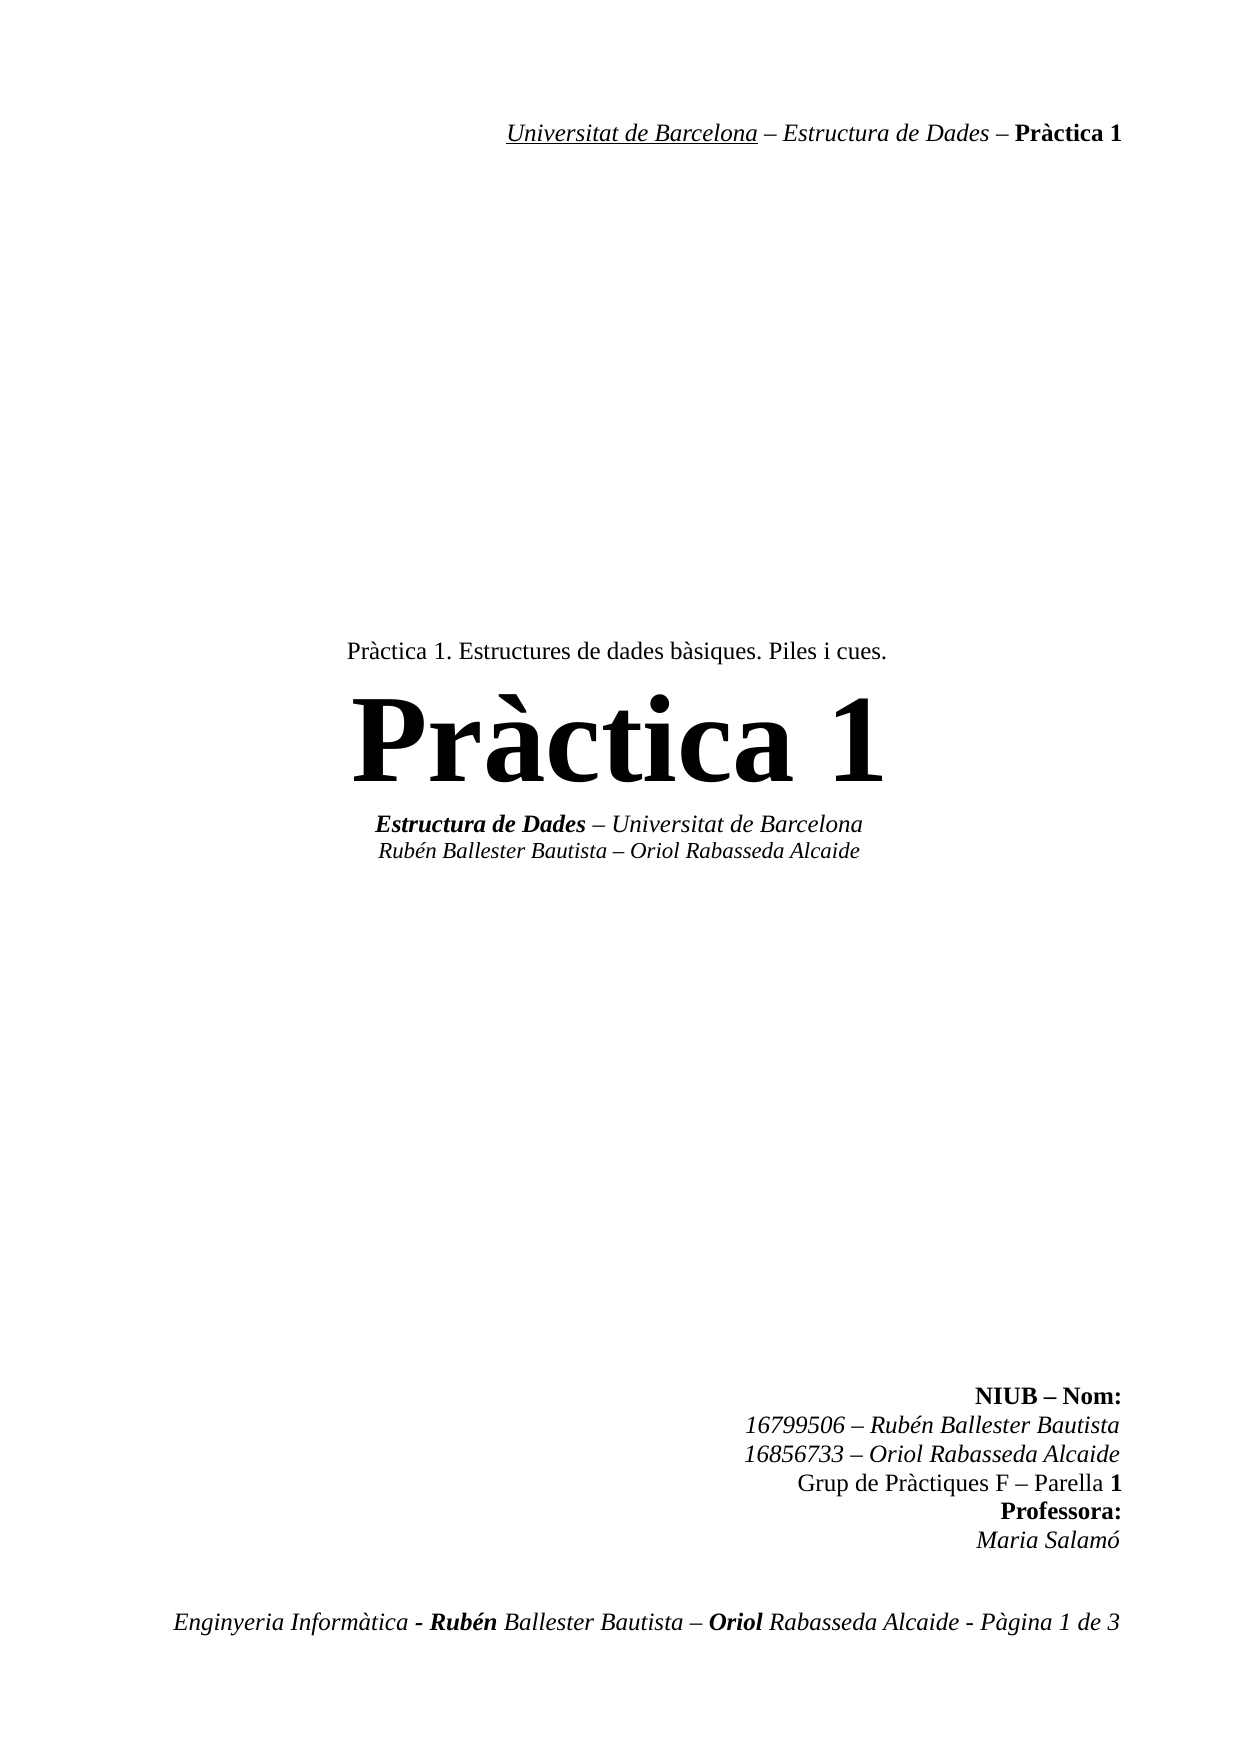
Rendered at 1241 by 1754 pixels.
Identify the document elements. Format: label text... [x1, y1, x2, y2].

text 16799506 – Rubén Ballester Bautista [118, 1410, 1122, 1439]
text Maria Salamó [118, 1525, 1122, 1554]
text NIUB – Nom: [118, 1381, 1122, 1410]
text Grup de Pràctiques F – Parella 1 [118, 1468, 1122, 1496]
text Estructura de Dades – Universitat de Barcelona [118, 809, 1122, 838]
text Rubén Ballester Bautista – Oriol Rabasseda Alcaide [118, 838, 1122, 864]
text Pràctica 1 [118, 665, 1122, 809]
text Professora: [118, 1496, 1122, 1525]
text 16856733 – Oriol Rabasseda Alcaide [118, 1439, 1122, 1468]
text Pràctica 1. Estructures de dades bàsiques. Piles i cues. [118, 636, 1122, 665]
